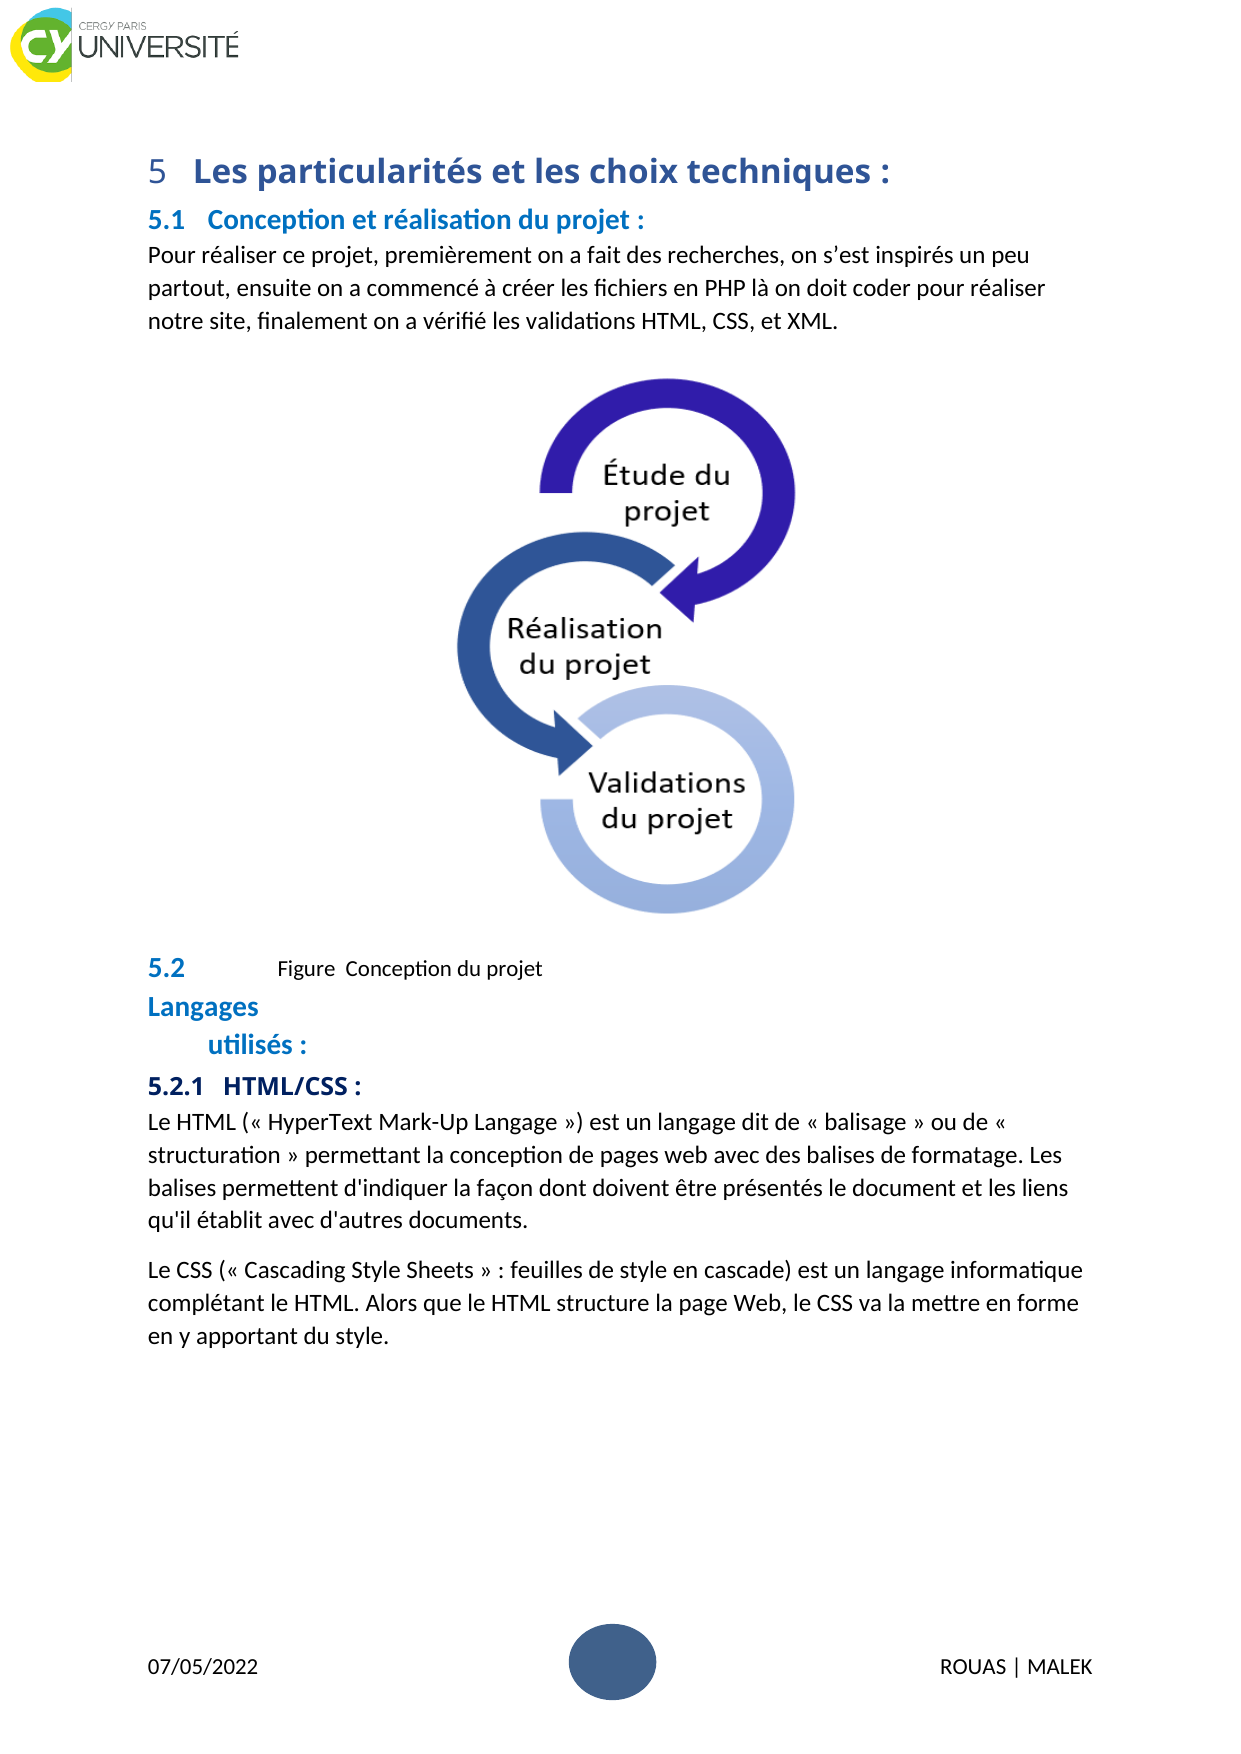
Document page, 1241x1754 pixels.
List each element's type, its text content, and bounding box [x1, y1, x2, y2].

text Le CSS (« Cascading Style Sheets » : feuilles de style en cascade) est un langage informatique complétant le HTML. Alors que le HTML structure la page Web, le CSS va la mettre en forme en y apportant du style. [148, 1254, 1093, 1351]
subtitle Les particularités et les choix techniques : [148, 148, 1093, 193]
picture [300, 357, 959, 945]
text Pour réaliser ce projet, premièrement on a fait des recherches, on s’est inspirés un peu partout, ensuite on a commencé à créer les fichiers en PHP là on doit coder pour réaliser notre site, finalement on a vérifié les validations HTML, CSS, et XML. [148, 239, 1093, 336]
picture [7, 6, 239, 82]
subtitle Conception et réalisation du projet : [148, 201, 1093, 236]
subtitle HTML/CSS : [148, 1069, 1093, 1103]
subtitle Langages utilisés : [148, 949, 1093, 1062]
text Le HTML (« HyperText Mark-Up Langage ») est un langage dit de « balisage » ou de « structuration » permettant la conception de pages web avec des balises de formatage. Les balises permettent d'indiquer la façon dont doivent être présentés le document et les liens qu'il établit avec d'autres documents. [148, 1106, 1093, 1235]
